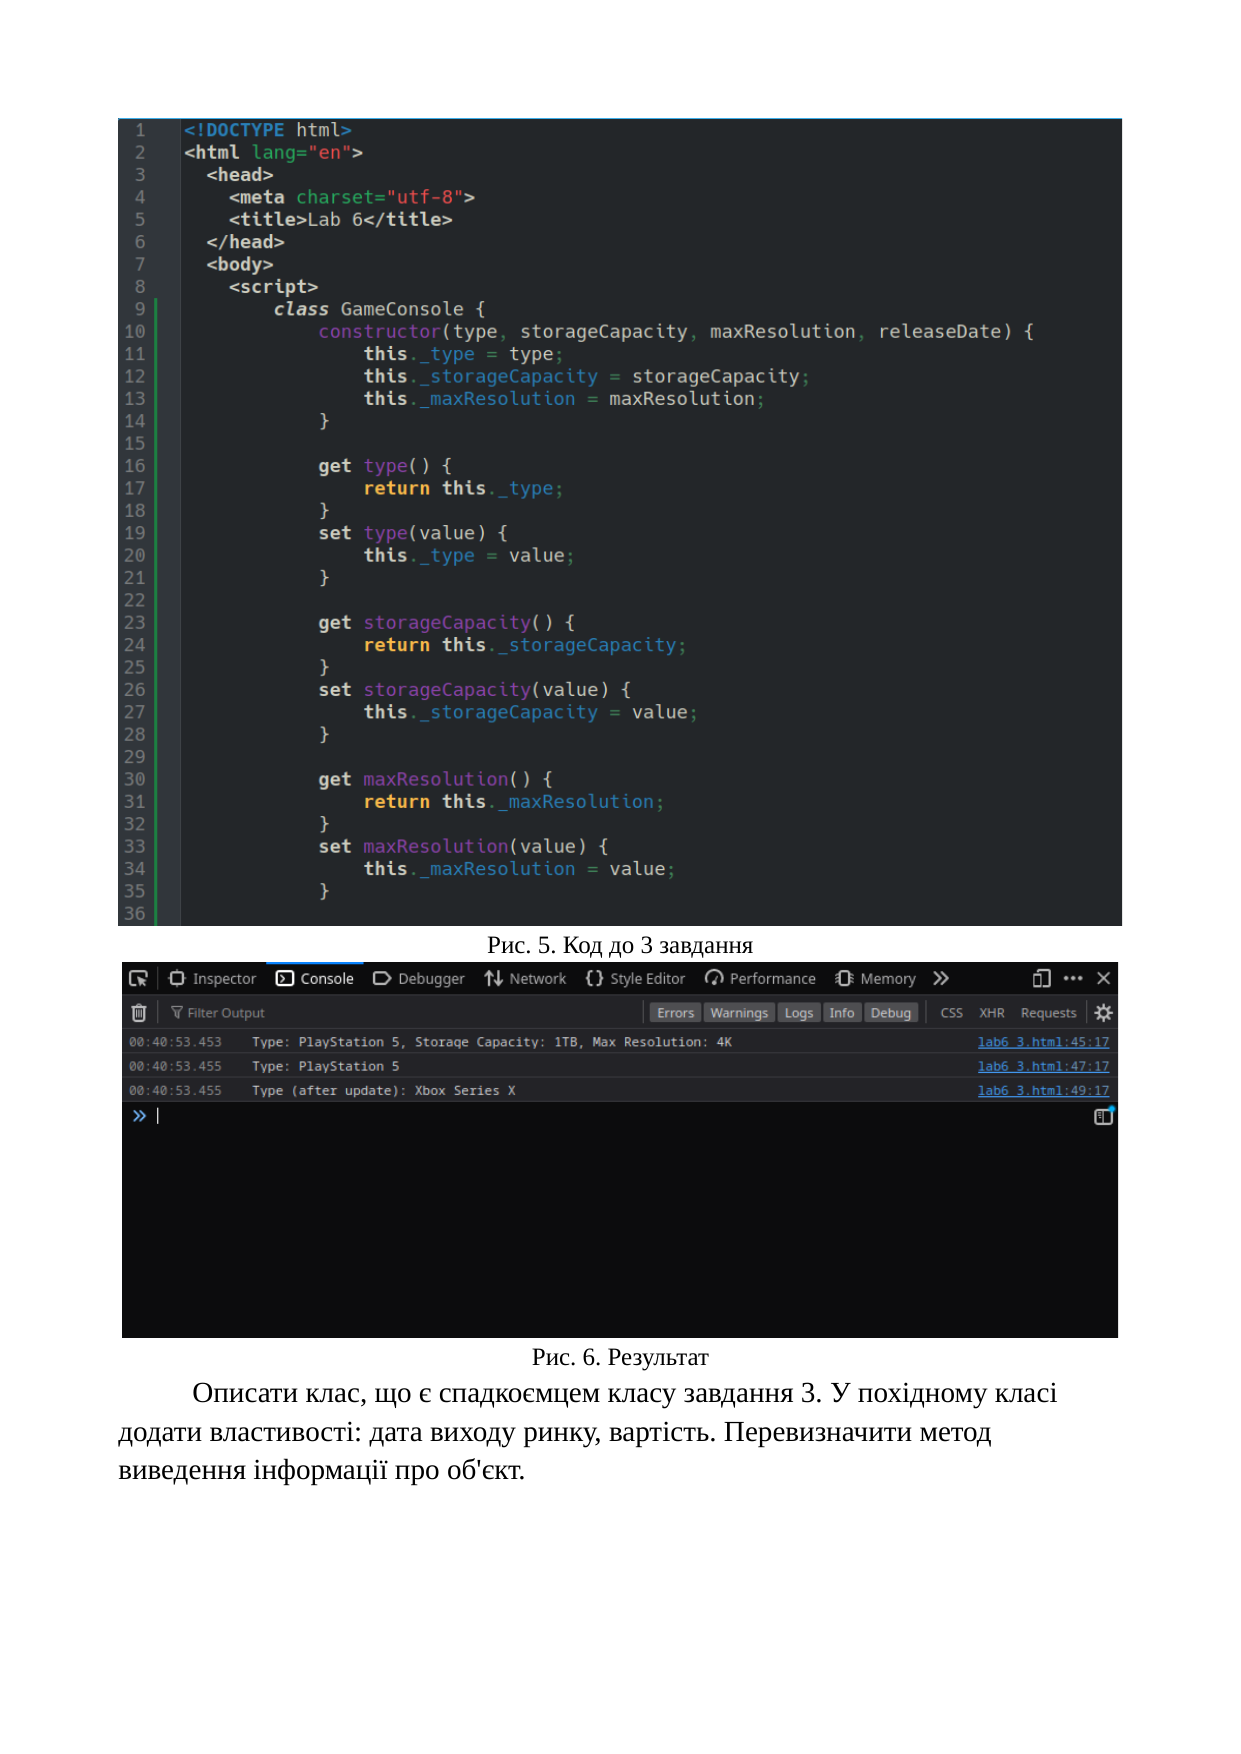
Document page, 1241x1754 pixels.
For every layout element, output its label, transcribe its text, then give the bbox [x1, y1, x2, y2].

picture [122, 962, 1119, 1338]
text Рис. 5. Код до 3 завдання [118, 926, 1122, 958]
text Описати клас, що є спадкоємцем класу завдання 3. У похідному класі додати властивості: дата виходу ринку, вартість. Перевизначити метод виведення інформації про об'єкт. [118, 1375, 1122, 1486]
picture [118, 118, 1123, 926]
text Рис. 6. Результат [118, 963, 1122, 1371]
